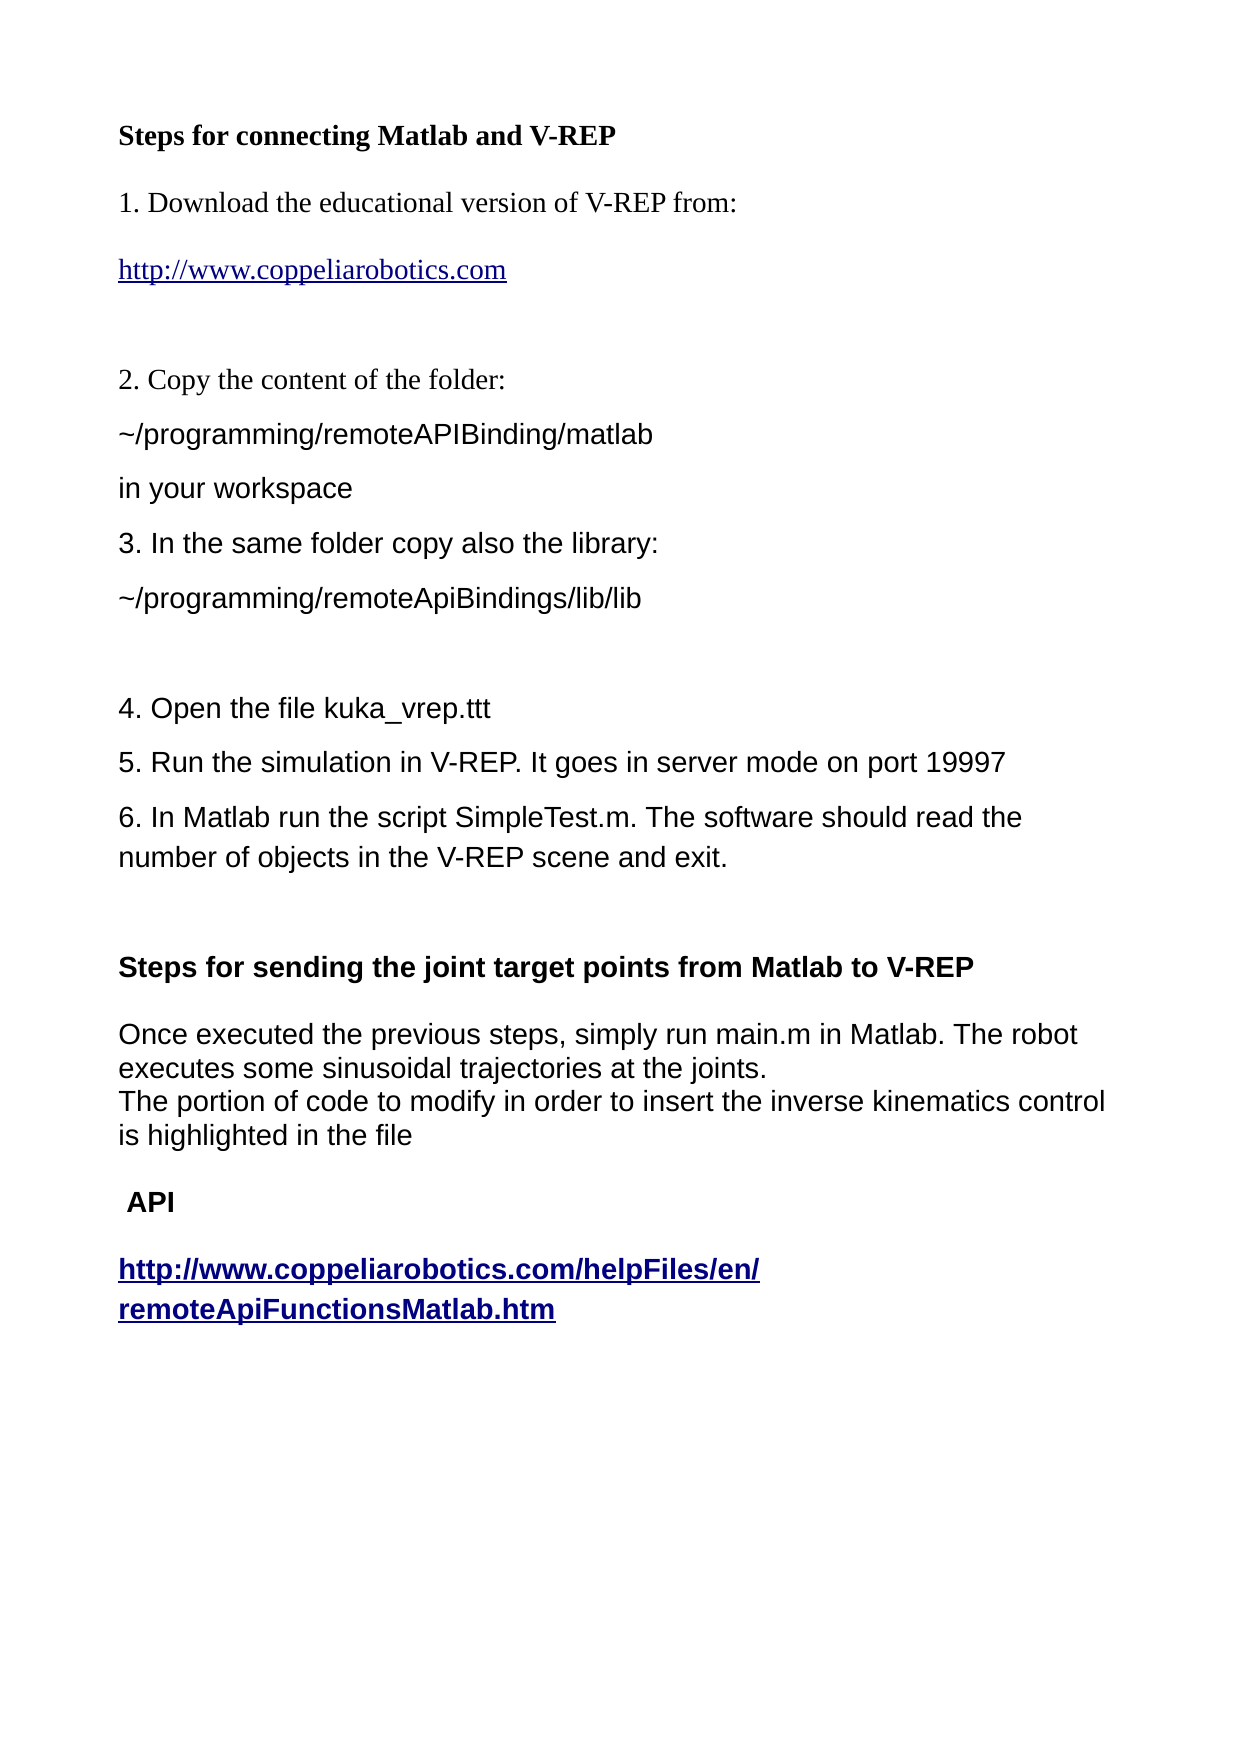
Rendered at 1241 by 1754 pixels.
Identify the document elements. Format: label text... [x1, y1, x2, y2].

text ~/programming/remoteApiBindings/lib/lib [118, 581, 1122, 614]
text 4. Open the file kuka_vrep.ttt [118, 691, 1122, 724]
text ~/programming/remoteAPIBinding/matlab [118, 417, 1122, 450]
text API [118, 1185, 1122, 1218]
text 2. Copy the content of the folder: [118, 362, 1122, 395]
text 3. In the same folder copy also the library: [118, 526, 1122, 560]
text The portion of code to modify in order to insert the inverse kinematics control is highlighted in the file [118, 1084, 1122, 1151]
text in your workspace [118, 471, 1122, 505]
text 6. In Matlab run the script SimpleTest.m. The software should read the number of objects in the V-REP scene and exit. [118, 800, 1122, 874]
text 1. Download the educational version of V-REP from: [118, 185, 1122, 219]
text Once executed the previous steps, simply run main.m in Matlab. The robot executes some sinusoidal trajectories at the joints. [118, 1017, 1122, 1084]
text 5. Run the simulation in V-REP. It goes in server mode on port 19997 [118, 745, 1122, 779]
text http://www.coppeliarobotics.com/helpFiles/en/remoteApiFunctionsMatlab.htm [118, 1252, 1122, 1326]
text http://www.coppeliarobotics.com [118, 252, 1122, 286]
text Steps for connecting Matlab and V-REP [118, 118, 1122, 152]
text Steps for sending the joint target points from Matlab to V-REP [118, 950, 1122, 983]
